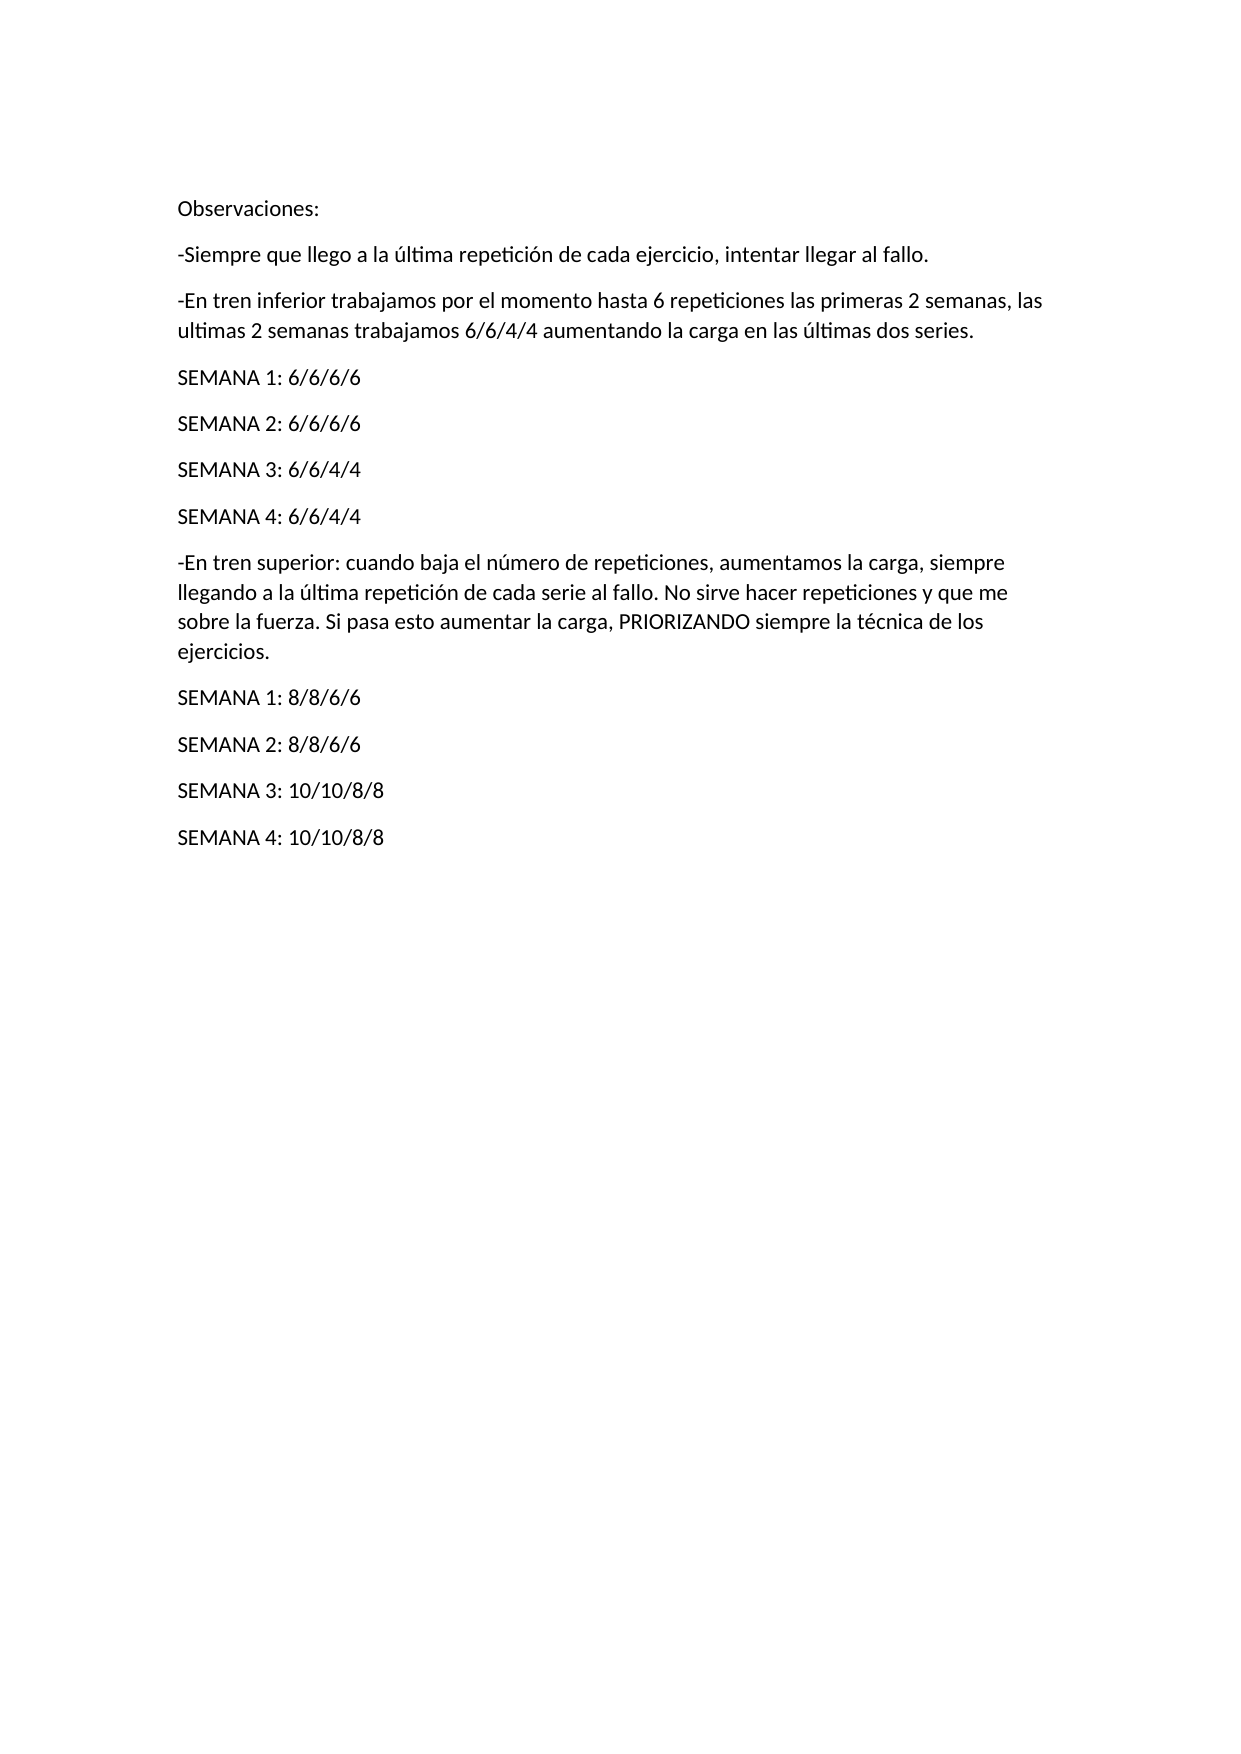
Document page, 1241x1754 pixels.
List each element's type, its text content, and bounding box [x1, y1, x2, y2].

text -Siempre que llego a la última repetición de cada ejercicio, intentar llegar al fallo. [177, 240, 1063, 268]
text SEMANA 4: 10/10/8/8 [177, 823, 1063, 851]
text SEMANA 3: 6/6/4/4 [177, 455, 1063, 483]
text SEMANA 3: 10/10/8/8 [177, 776, 1063, 804]
text -En tren superior: cuando baja el número de repeticiones, aumentamos la carga, siempre llegando a la última repetición de cada serie al fallo. No sirve hacer repeticiones y que me sobre la fuerza. Si pasa esto aumentar la carga, PRIORIZANDO siempre la técnica de los ejercicios. [177, 548, 1063, 665]
text SEMANA 2: 8/8/6/6 [177, 730, 1063, 758]
text SEMANA 2: 6/6/6/6 [177, 409, 1063, 437]
text Observaciones: [177, 194, 1063, 222]
text SEMANA 1: 6/6/6/6 [177, 363, 1063, 391]
text -En tren inferior trabajamos por el momento hasta 6 repeticiones las primeras 2 semanas, las ultimas 2 semanas trabajamos 6/6/4/4 aumentando la carga en las últimas dos series. [177, 287, 1063, 344]
text SEMANA 4: 6/6/4/4 [177, 502, 1063, 530]
text SEMANA 1: 8/8/6/6 [177, 683, 1063, 712]
